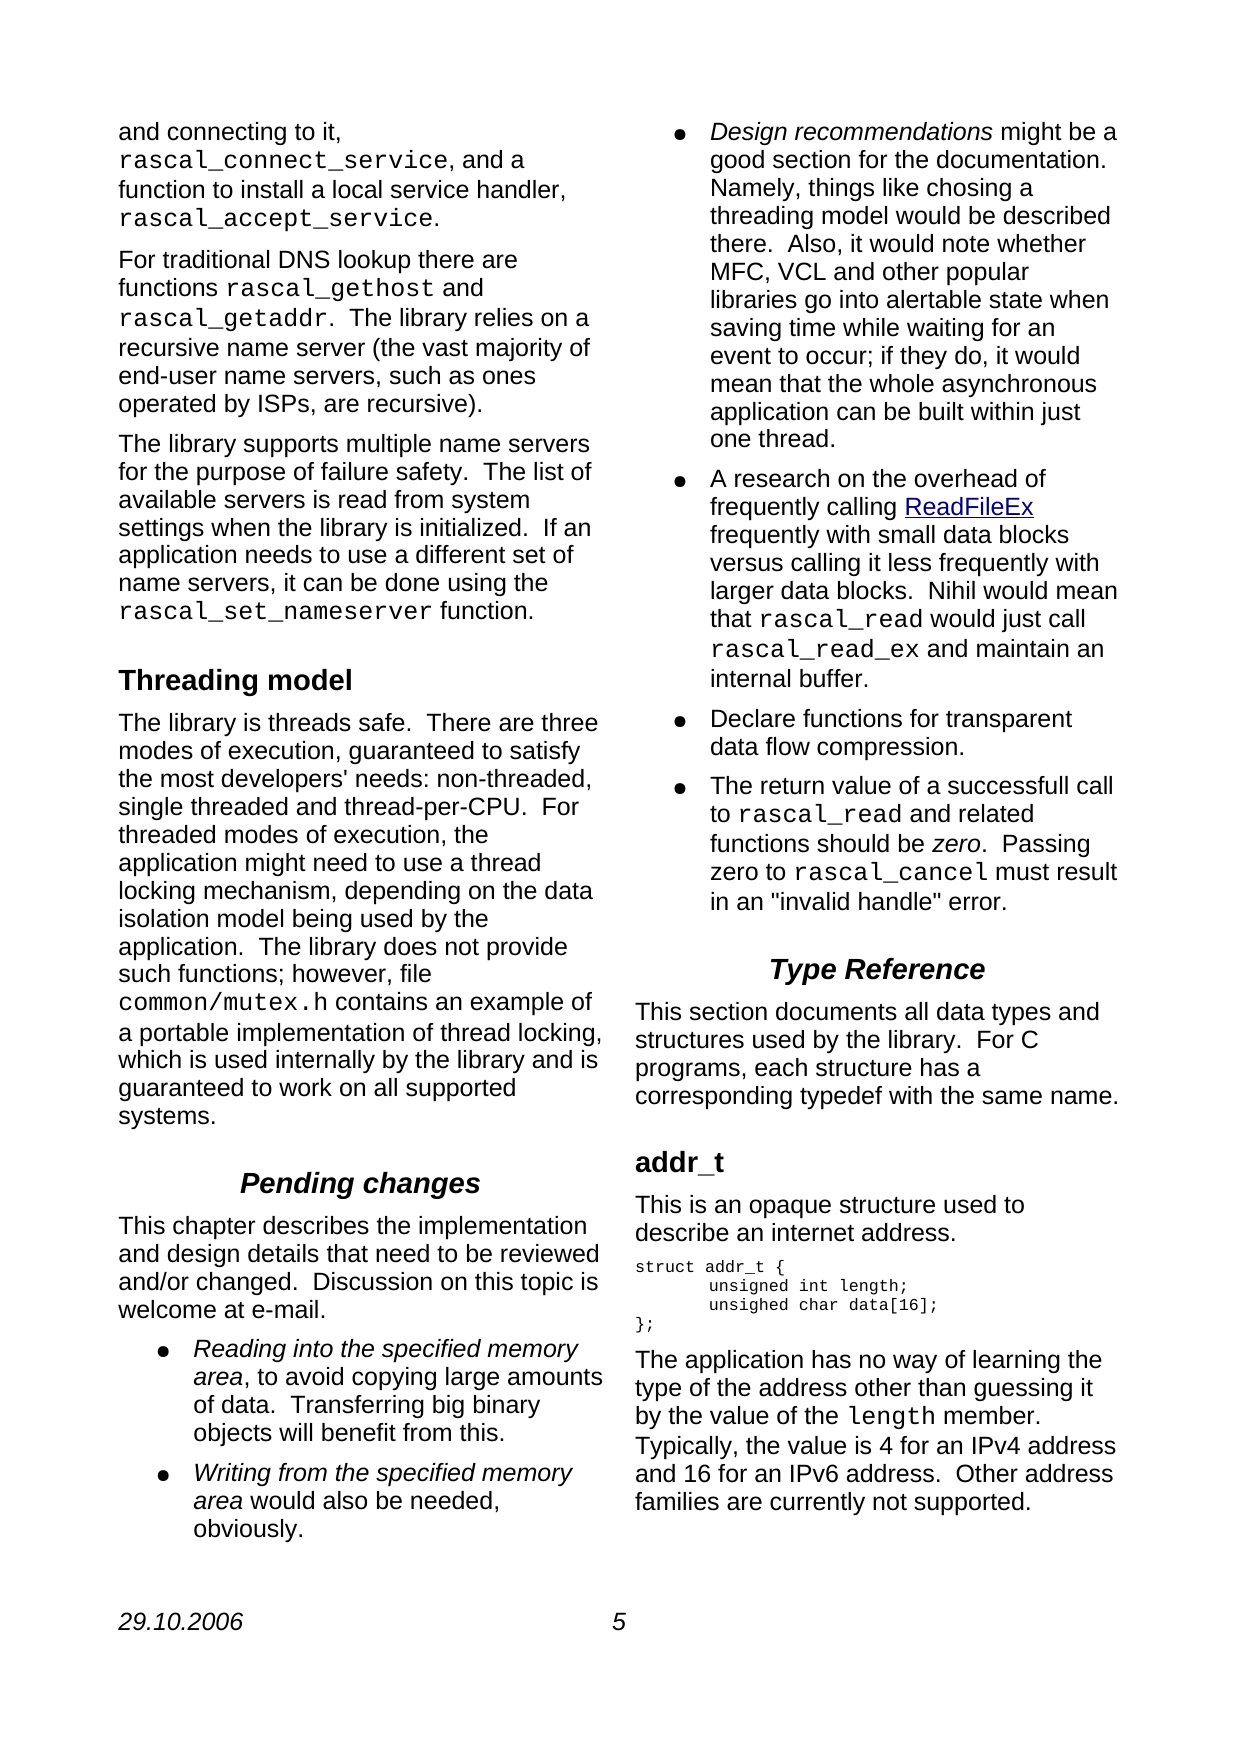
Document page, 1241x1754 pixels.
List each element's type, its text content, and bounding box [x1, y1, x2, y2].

text This chapter describes the implementation and design details that need to be reviewed and/or changed. Discussion on this topic is welcome at e-mail. [118, 1212, 605, 1323]
subtitle Pending changes [118, 1167, 605, 1199]
list The return value of a successfull call to rascal_read and related functions should be zero. Passing zero to rascal_cancel must result in an "invalid handle" error. [672, 772, 1122, 916]
list Design recommendations might be a good section for the documentation. Namely, things like chosing a threading model would be described there. Also, it would note whether MFC, VCL and other popular libraries go into alertable state when saving time while waiting for an event to occur; if they do, it would mean that the whole asynchronous application can be built within just one thread. [672, 118, 1122, 453]
text This is an opaque structure used to describe an internet address. [635, 1191, 1122, 1247]
list A research on the overhead of frequently calling ReadFileEx frequently with small data blocks versus calling it less frequently with larger data blocks. Nihil would mean that rascal_read would just call rascal_read_ex and maintain an internal buffer. [672, 465, 1122, 693]
subtitle Threading model [118, 664, 605, 697]
text The application has no way of learning the type of the address other than guessing it by the value of the length member. Typically, the value is 4 for an IPv4 address and 16 for an IPv6 address. Other address families are currently not supported. [635, 1346, 1122, 1516]
subtitle Type Reference [635, 953, 1122, 985]
text The library is threads safe. There are three modes of execution, guaranteed to satisfy the most developers' needs: non-threaded, single threaded and thread-per-CPU. For threaded modes of execution, the application might need to use a thread locking mechanism, depending on the data isolation model being used by the application. The library does not provide such functions; however, file common/mutex.h contains an example of a portable implementation of thread locking, which is used internally by the library and is guaranteed to work on all supported systems. [118, 709, 605, 1130]
subtitle addr_t [635, 1146, 1122, 1179]
text and connecting to it, rascal_connect_service, and a function to install a local service handler, rascal_accept_service. [118, 118, 605, 234]
list Writing from the specified memory area would also be needed, obviously. [156, 1459, 605, 1542]
list Reading into the specified memory area, to avoid copying large amounts of data. Transferring big binary objects will benefit from this. [156, 1335, 605, 1447]
text struct addr_t { unsigned int length; unsighed char data[16]; }; [635, 1259, 1122, 1334]
text The library supports multiple name servers for the purpose of failure safety. The list of available servers is read from system settings when the library is initialized. If an application needs to use a different set of name servers, it can be done using the rascal_set_nameserver function. [118, 429, 605, 627]
text This section documents all data types and structures used by the library. For C programs, each structure has a corresponding typedef with the same name. [635, 998, 1122, 1109]
text For traditional DNS lookup there are functions rascal_gethost and rascal_getaddr. The library relies on a recursive name server (the vast majority of end-user name servers, such as ones operated by ISPs, are recursive). [118, 246, 605, 418]
list Declare functions for transparent data flow compression. [672, 704, 1122, 760]
